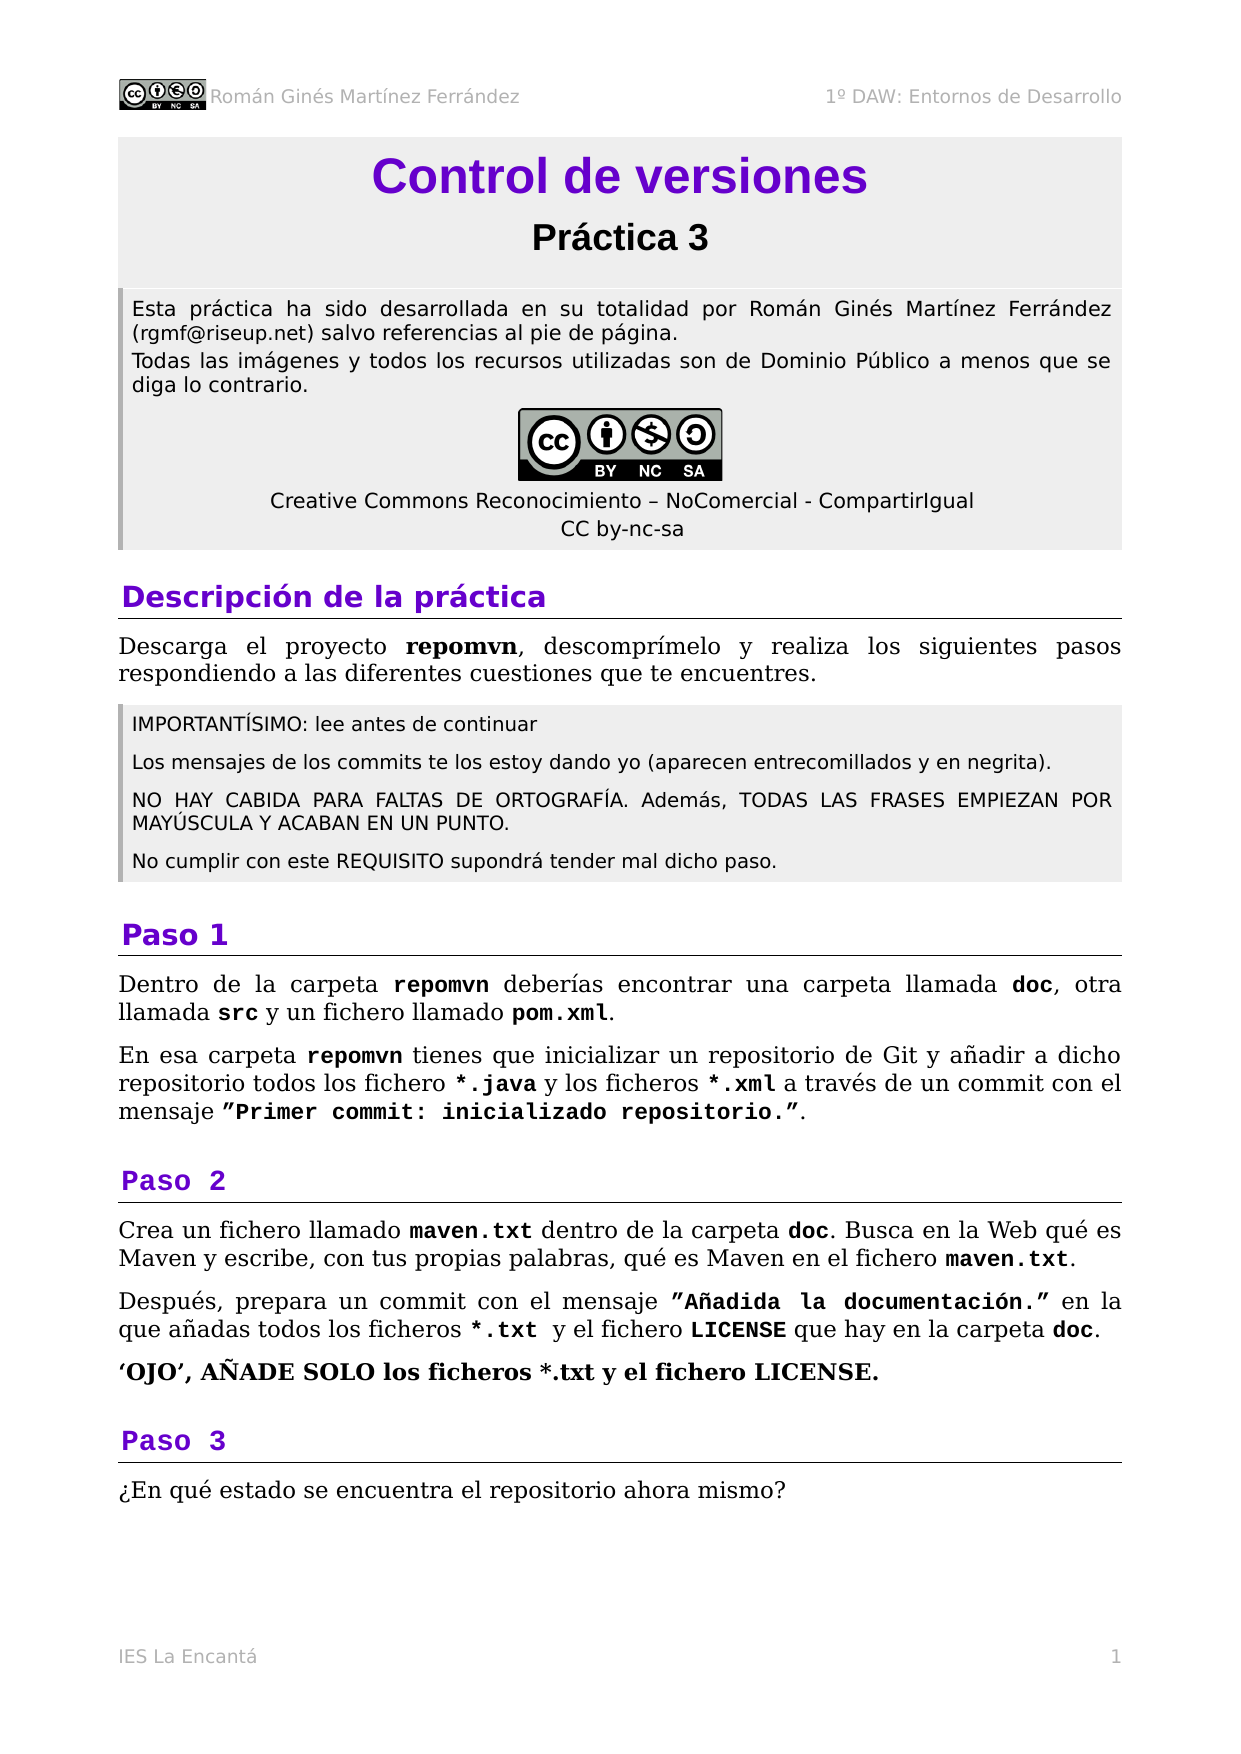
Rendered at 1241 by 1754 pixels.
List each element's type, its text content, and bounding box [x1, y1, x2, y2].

text ‘OJO’, AÑADE SOLO los ficheros *.txt y el fichero LICENSE. [118, 1359, 1122, 1386]
text No cumplir con este REQUISITO supondrá tender mal dicho paso. [123, 841, 1122, 882]
text Paso 3 [118, 1423, 1122, 1462]
text En esa carpeta repomvn tienes que inicializar un repositorio de Git y añadir a dicho repositorio todos los fichero *.java y los ficheros *.xml a través de un commit con el mensaje ”Primer commit: inicializado repositorio.”. [118, 1042, 1122, 1126]
text Crea un fichero llamado maven.txt dentro de la carpeta doc. Busca en la Web qué es Maven y escribe, con tus propias palabras, qué es Maven en el fichero maven.txt. [118, 1217, 1122, 1274]
text Paso 2 [118, 1163, 1122, 1202]
text Todas las imágenes y todos los recursos utilizadas son de Dominio Público a menos que se diga lo contrario. [123, 340, 1122, 391]
text Creative Commons Reconocimiento – NoComercial - CompartirIgual [123, 391, 1122, 508]
text Los mensajes de los commits te los estoy dando yo (aparecen entrecomillados y en negrita). [123, 742, 1122, 774]
text Dentro de la carpeta repomvn deberías encontrar una carpeta llamada doc, otra llamada src y un fichero llamado pom.xml. [118, 971, 1122, 1027]
text Descarga el proyecto repomvn, descomprímelo y realiza los siguientes pasos respondiendo a las diferentes cuestiones que te encuentres. [118, 633, 1122, 687]
text Esta práctica ha sido desarrollada en su totalidad por Román Ginés Martínez Ferrández (rgmf@riseup.net) salvo referencias al pie de página. [123, 289, 1122, 340]
picture [119, 79, 207, 110]
picture [518, 408, 723, 481]
subtitle Práctica 3 [118, 209, 1122, 264]
text IMPORTANTÍSIMO: lee antes de continuar [123, 705, 1122, 736]
text CC by-nc-sa [123, 508, 1122, 550]
text ¿En qué estado se encuentra el repositorio ahora mismo? [118, 1477, 1122, 1504]
text NO HAY CABIDA PARA FALTAS DE ORTOGRAFÍA. Además, TODAS LAS FRASES EMPIEZAN POR MAYÚSCULA Y ACABAN EN UN PUNTO. [123, 780, 1122, 835]
title Control de versiones [118, 138, 1122, 203]
text Paso 1 [118, 916, 1122, 955]
text Descripción de la práctica [118, 578, 1122, 618]
text Después, prepara un commit con el mensaje ”Añadida la documentación.” en la que añadas todos los ficheros *.txt y el fichero LICENSE que hay en la carpeta doc. [118, 1288, 1122, 1344]
